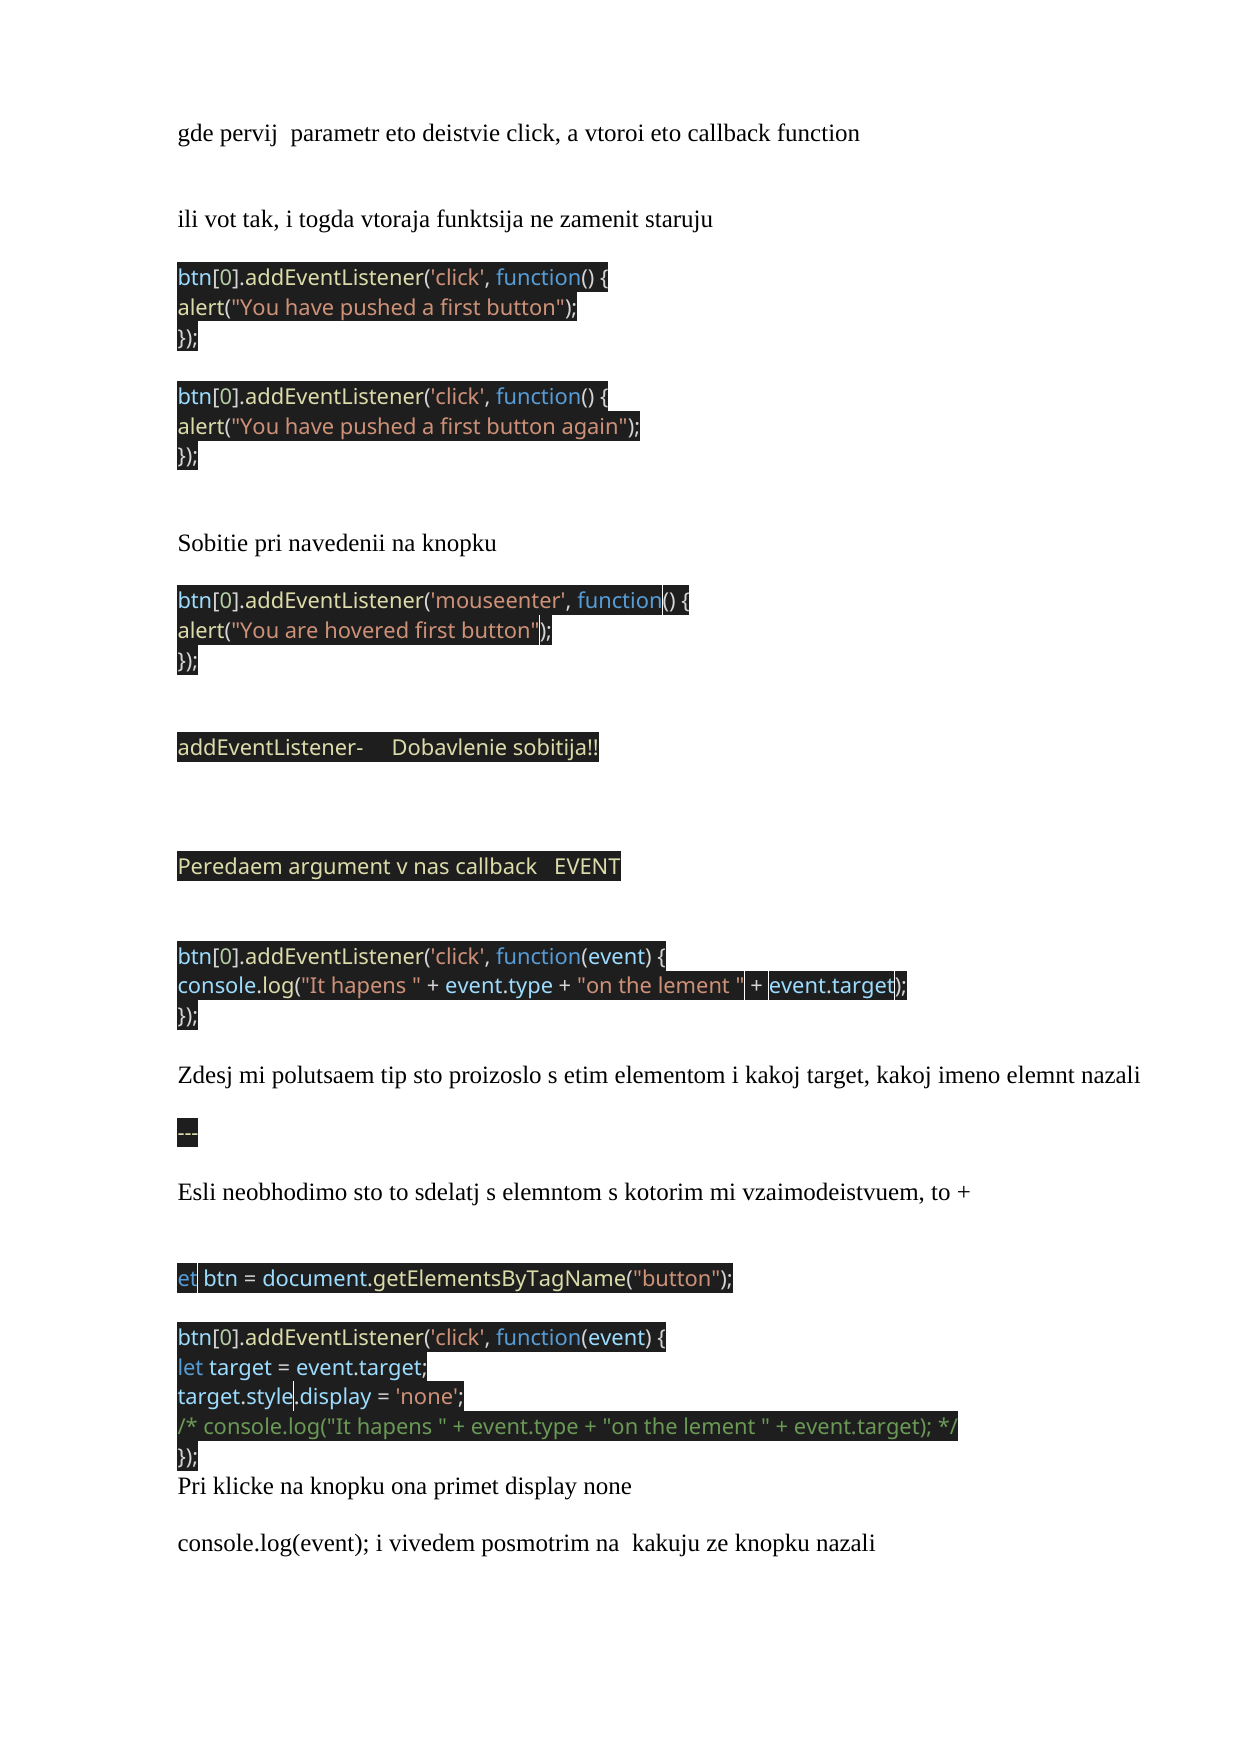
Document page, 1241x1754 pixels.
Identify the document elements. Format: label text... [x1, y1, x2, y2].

text btn[0].addEventListener('click', function() { [177, 381, 1152, 411]
text /* console.log("It hapens " + event.type + "on the lement " + event.target); */ [177, 1411, 1152, 1441]
text addEventListener- Dobavlenie sobitija!! [177, 732, 1152, 762]
text let target = event.target; [177, 1352, 1152, 1381]
text btn[0].addEventListener('click', function() { [177, 262, 1152, 292]
text et btn = document.getElementsByTagName("button"); [177, 1263, 1152, 1293]
text alert("You are hovered first button"); [177, 615, 1152, 645]
text console.log(event); i vivedem posmotrim na kakuju ze knopku nazali [177, 1528, 1152, 1557]
text }); [177, 441, 1152, 470]
text }); [177, 321, 1152, 351]
text }); [177, 645, 1152, 675]
text target.style.display = 'none'; [177, 1381, 1152, 1411]
text btn[0].addEventListener('click', function(event) { [177, 941, 1152, 971]
text Sobitie pri navedenii na knopku [177, 528, 1152, 557]
text btn[0].addEventListener('click', function(event) { [177, 1322, 1152, 1352]
text }); [177, 1441, 1152, 1471]
text btn[0].addEventListener('mouseenter', function() { [177, 585, 1152, 615]
text console.log("It hapens " + event.type + "on the lement " + event.target); [177, 971, 1152, 1000]
text Pri klicke na knopku ona primet display none [177, 1471, 1152, 1499]
text gde pervij parametr eto deistvie click, a vtoroi eto callback function [177, 118, 1152, 147]
text alert("You have pushed a first button again"); [177, 411, 1152, 441]
text ili vot tak, i togda vtoraja funktsija ne zamenit staruju [177, 204, 1152, 233]
text alert("You have pushed a first button"); [177, 292, 1152, 321]
text Zdesj mi polutsaem tip sto proizoslo s etim elementom i kakoj target, kakoj imeno elemnt nazali [177, 1060, 1152, 1089]
text }); [177, 1000, 1152, 1030]
text Esli neobhodimo sto to sdelatj s elemntom s kotorim mi vzaimodeistvuem, to + [177, 1177, 1152, 1206]
text Peredaem argument v nas callback EVENT [177, 851, 1152, 881]
text --- [177, 1117, 1152, 1147]
